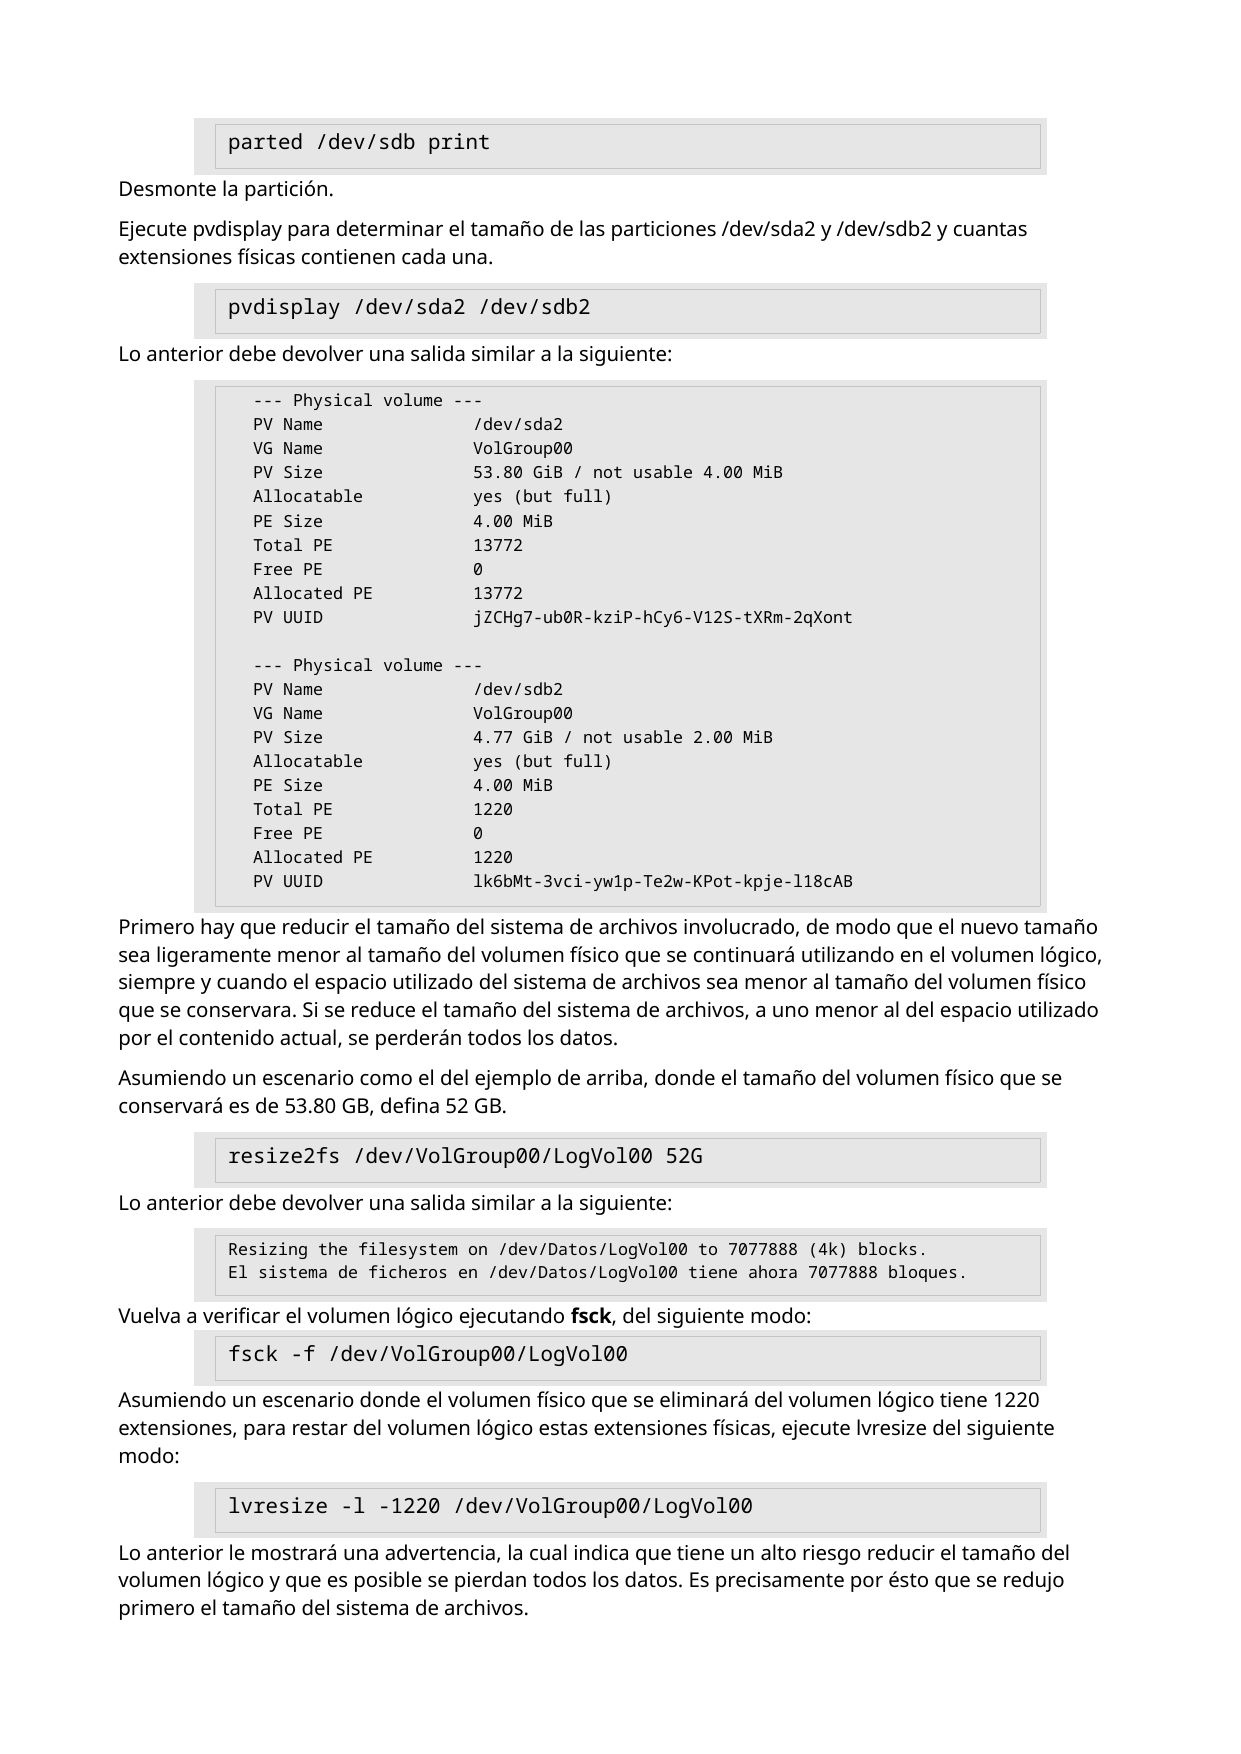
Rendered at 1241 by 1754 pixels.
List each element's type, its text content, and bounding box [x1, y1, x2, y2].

table_header Resizing the filesystem on /dev/Datos/LogVol00 to 7077888 (4k) blocks. El sistema de ficheros en /dev/Datos/LogVol00 tiene ahora 7077888 bloques. [194, 1228, 1047, 1302]
text Asumiendo un escenario como el del ejemplo de arriba, donde el tamaño del volumen físico que se conservará es de 53.80 GB, defina 52 GB. [118, 1064, 1122, 1119]
text Ejecute pvdisplay para determinar el tamaño de las particiones /dev/sda2 y /dev/sdb2 y cuantas extensiones físicas contienen cada una. [118, 215, 1122, 270]
text Desmonte la partición. [118, 175, 1122, 202]
table_header resize2fs /dev/VolGroup00/LogVol00 52G [194, 1132, 1047, 1188]
table_header parted /dev/sdb print [194, 118, 1047, 175]
text Lo anterior debe devolver una salida similar a la siguiente: [118, 339, 1122, 367]
table_header pvdisplay /dev/sda2 /dev/sdb2 [194, 283, 1047, 339]
text Primero hay que reducir el tamaño del sistema de archivos involucrado, de modo que el nuevo tamaño sea ligeramente menor al tamaño del volumen físico que se continuará utilizando en el volumen lógico, siempre y cuando el espacio utilizado del sistema de archivos sea menor al tamaño del volumen físico que se conservara. Si se reduce el tamaño del sistema de archivos, a uno menor al del espacio utilizado por el contenido actual, se perderán todos los datos. [118, 913, 1122, 1051]
table_header --- Physical volume --- PV Name /dev/sda2 VG Name VolGroup00 PV Size 53.80 GiB / not usable 4.00 MiB Allocatable yes (but full) PE Size 4.00 MiB Total PE 13772 Free PE 0 Allocated PE 13772 PV UUID jZCHg7-ub0R-kziP-hCy6-V12S-tXRm-2qXont --- Physical volume --- PV Name /dev/sdb2 VG Name VolGroup00 PV Size 4.77 GiB / not usable 2.00 MiB Allocatable yes (but full) PE Size 4.00 MiB Total PE 1220 Free PE 0 Allocated PE 1220 PV UUID lk6bMt-3vci-yw1p-Te2w-KPot-kpje-l18cAB [194, 380, 1047, 913]
text Lo anterior debe devolver una salida similar a la siguiente: [118, 1188, 1122, 1216]
text Lo anterior le mostrará una advertencia, la cual indica que tiene un alto riesgo reducir el tamaño del volumen lógico y que es posible se pierdan todos los datos. Es precisamente por ésto que se redujo primero el tamaño del sistema de archivos. [118, 1538, 1122, 1621]
table_header lvresize -l -1220 /dev/VolGroup00/LogVol00 [194, 1482, 1047, 1538]
text Asumiendo un escenario donde el volumen físico que se eliminará del volumen lógico tiene 1220 extensiones, para restar del volumen lógico estas extensiones físicas, ejecute lvresize del siguiente modo: [118, 1386, 1122, 1469]
text Vuelva a verificar el volumen lógico ejecutando fsck, del siguiente modo: [118, 1302, 1122, 1329]
table_header fsck -f /dev/VolGroup00/LogVol00 [194, 1330, 1047, 1386]
